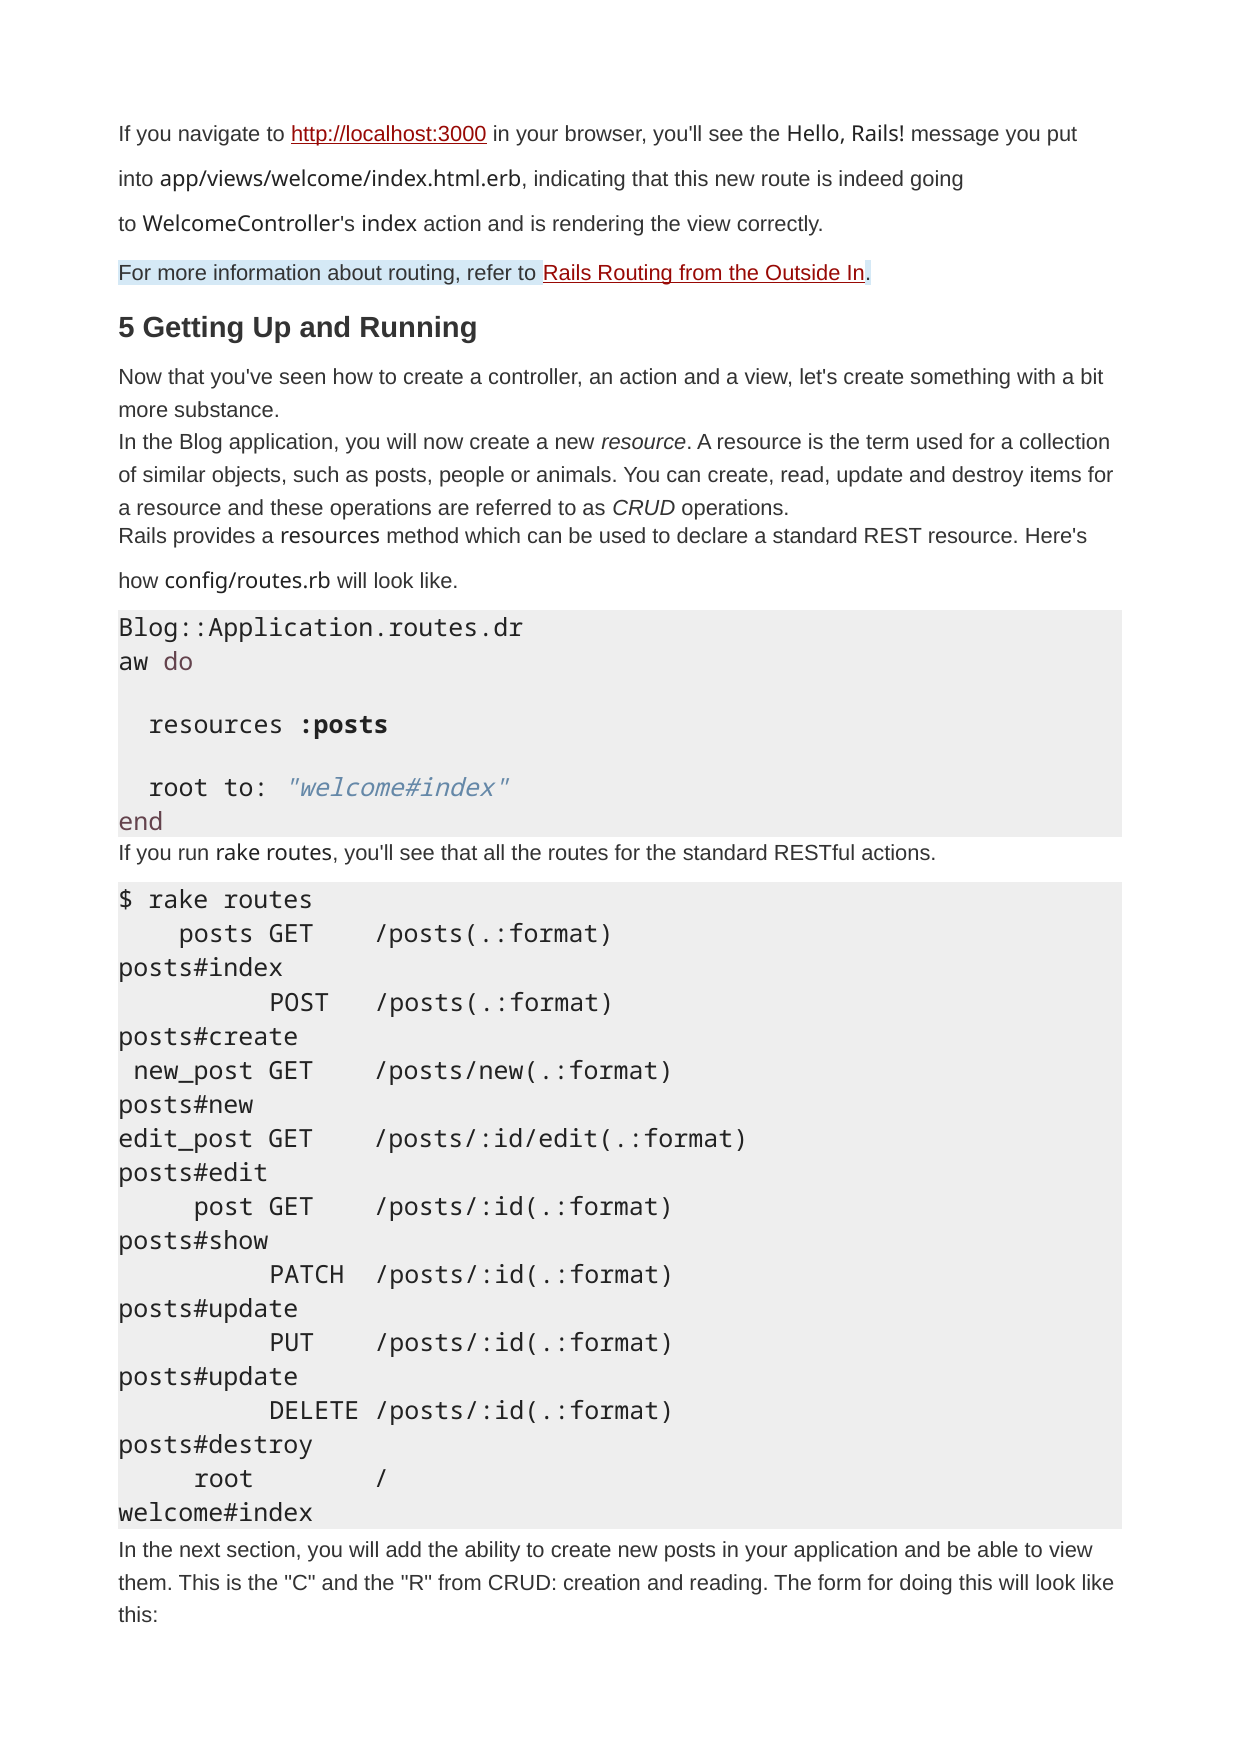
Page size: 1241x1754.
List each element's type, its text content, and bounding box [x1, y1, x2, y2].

text If you run rake routes, you'll see that all the routes for the standard RESTful actions. [118, 837, 1122, 867]
table_header Blog::Application.routes.draw do resources :posts root to: "welcome#index" end [118, 610, 527, 837]
text Rails provides a resources method which can be used to declare a standard REST resource. Here's how config/routes.rb will look like. [118, 520, 1122, 594]
text For more information about routing, refer to Rails Routing from the Outside In. [118, 252, 1122, 285]
subtitle 5 Getting Up and Running [118, 310, 1122, 343]
text In the next section, you will add the ability to create new posts in your application and be able to view them. This is the "C" and the "R" from CRUD: creation and reading. The form for doing this will look like this: [118, 1529, 1122, 1628]
text Now that you've seen how to create a controller, an action and a view, let's create something with a bit more substance. [118, 356, 1122, 422]
text If you navigate to http://localhost:3000 in your browser, you'll see the Hello, Rails! message you put into app/views/welcome/index.html.erb, indicating that this new route is indeed going to WelcomeController's index action and is rendering the view correctly. [118, 118, 1122, 237]
text In the Blog application, you will now create a new resource. A resource is the term used for a collection of similar objects, such as posts, people or animals. You can create, read, update and destroy items for a resource and these operations are referred to as CRUD operations. [118, 422, 1122, 520]
table_header $ rake routes posts GET /posts(.:format) posts#index POST /posts(.:format) posts#create new_post GET /posts/new(.:format) posts#new edit_post GET /posts/:id/edit(.:format) posts#edit post GET /posts/:id(.:format) posts#show PATCH /posts/:id(.:format) posts#update PUT /posts/:id(.:format) posts#update DELETE /posts/:id(.:format) posts#destroy root / welcome#index [118, 882, 839, 1529]
